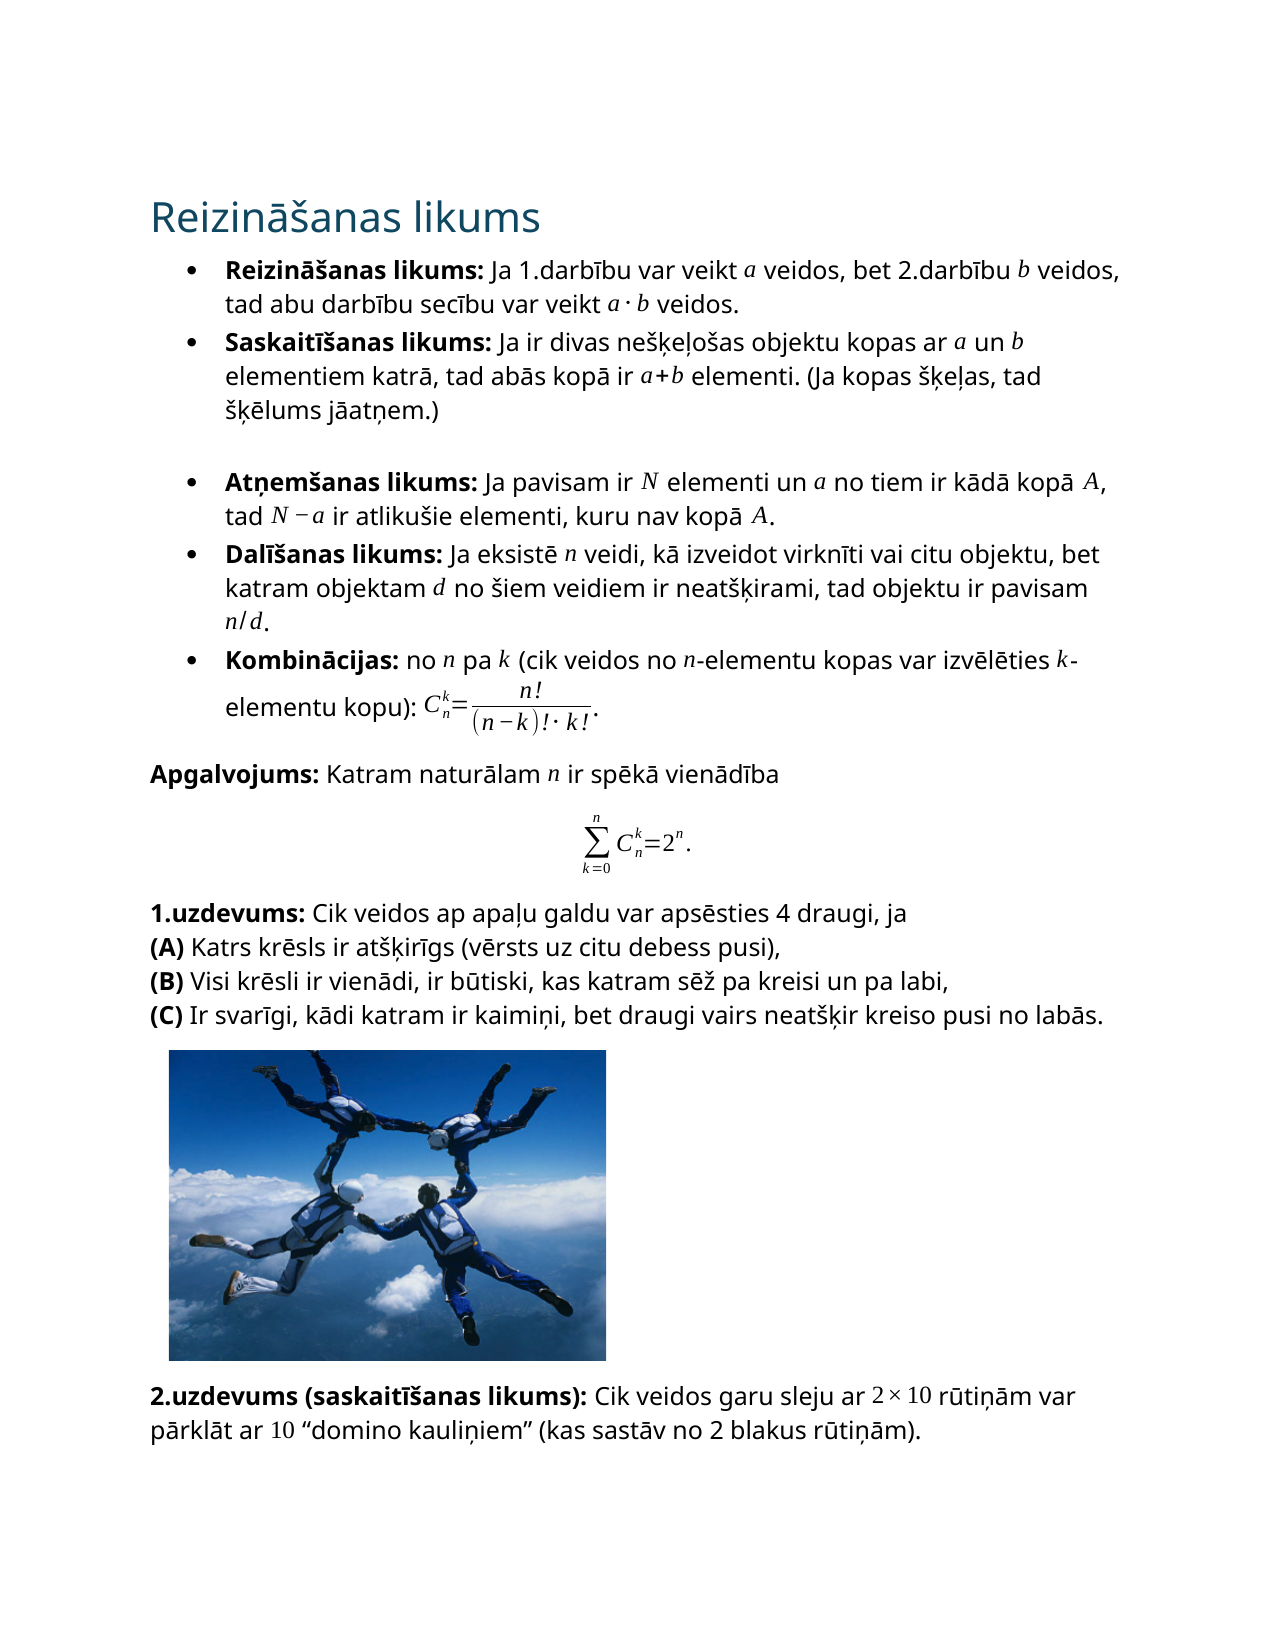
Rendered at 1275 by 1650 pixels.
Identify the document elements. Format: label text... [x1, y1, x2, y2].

list Saskaitīšanas likums: Ja ir divas nešķeļošas objektu kopas ar un elementiem katrā, tad abās kopā ir elementi. (Ja kopas šķeļas, tad šķēlums jāatņem.) [187, 324, 1125, 461]
list Atņemšanas likums: Ja pavisam ir elementi un no tiem ir kādā kopā , tad ir atlikušie elementi, kuru nav kopā . [187, 464, 1125, 533]
list Dalīšanas likums: Ja eksistē veidi, kā izveidot virknīti vai citu objektu, bet katram objektam no šiem veidiem ir neatšķirami, tad objektu ir pavisam . [187, 536, 1125, 638]
text Apgalvojums: Katram naturālam ir spēkā vienādība [150, 756, 1125, 790]
text 2.uzdevums (saskaitīšanas likums): Cik veidos garu sleju ar rūtiņām var pārklāt ar “domino kauliņiem” (kas sastāv no 2 blakus rūtiņām). [150, 1379, 1125, 1447]
list Kombinācijas: no pa (cik veidos no -elementu kopas var izvēlēties -elementu kopu): . [187, 642, 1125, 738]
text 1.uzdevums: Cik veidos ap apaļu galdu var apsēsties 4 draugi, ja (A) Katrs krēsls ir atšķirīgs (vērsts uz citu debess pusi), (B) Visi krēsli ir vienādi, ir būtiski, kas katram sēž pa kreisi un pa labi, (C) Ir svarīgi, kādi katram ir kaimiņi, bet draugi vairs neatšķir kreiso pusi no labās. [150, 895, 1125, 1032]
list Reizināšanas likums: Ja 1.darbību var veikt veidos, bet 2.darbību veidos, tad abu darbību secību var veikt veidos. [187, 253, 1125, 321]
subtitle Reizināšanas likums [150, 187, 1125, 244]
picture [168, 1050, 607, 1361]
